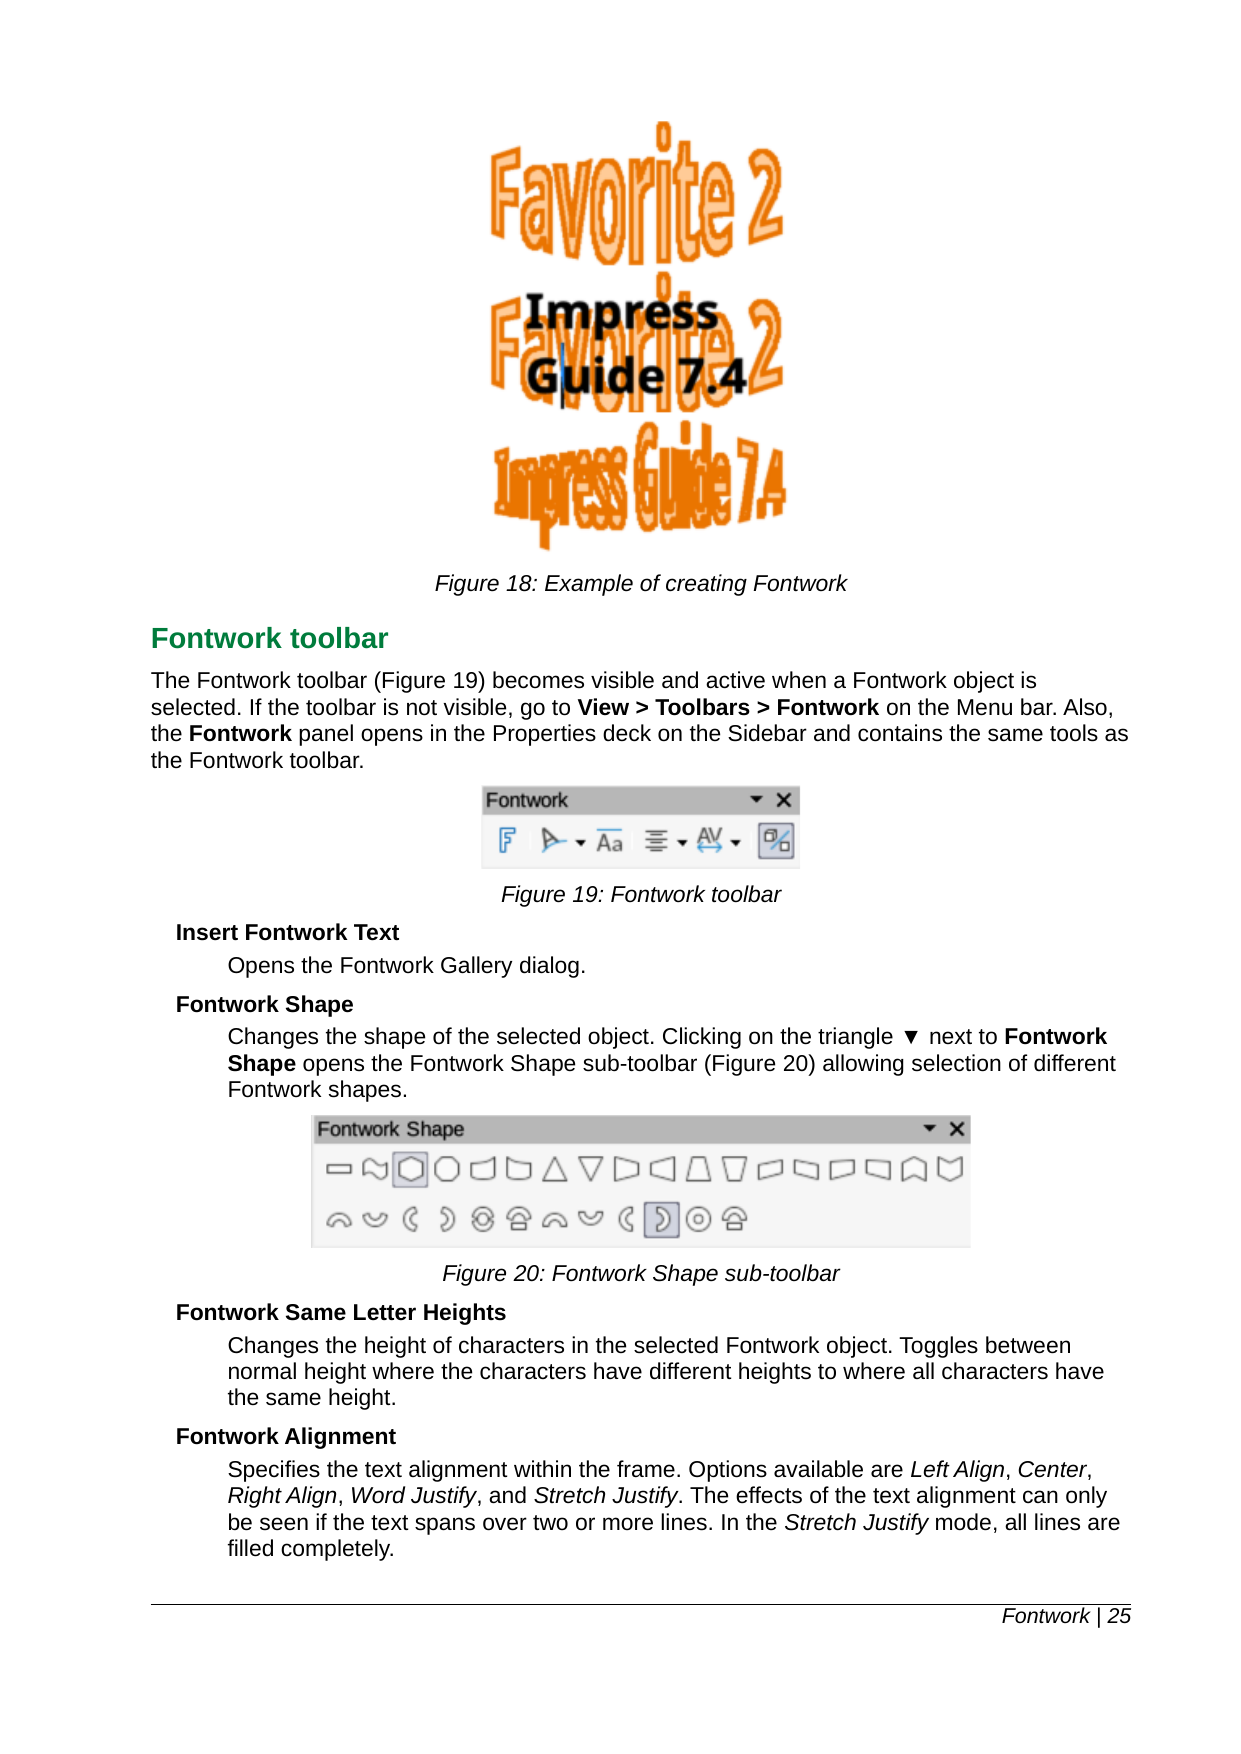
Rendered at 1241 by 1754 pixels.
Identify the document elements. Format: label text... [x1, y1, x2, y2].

text Insert Fontwork Text [176, 919, 1131, 946]
picture [481, 785, 801, 869]
text Fontwork Shape [176, 991, 1131, 1017]
text Changes the shape of the selected object. Clicking on the triangle ▼ next to Fontwork Shape opens the Fontwork Shape sub-toolbar (Figure 20) allowing selection of different Fontwork shapes. [227, 1023, 1131, 1102]
text Changes the height of characters in the selected Fontwork object. Toggles between normal height where the characters have different heights to where all characters have the same height. [227, 1332, 1131, 1411]
text Figure 19: Fontwork toolbar [481, 881, 800, 907]
picture [477, 121, 804, 558]
subtitle Fontwork toolbar [151, 622, 1131, 655]
text Opens the Fontwork Gallery dialog. [227, 952, 1131, 978]
text Fontwork Same Letter Heights [176, 1299, 1131, 1325]
text Figure 18: Example of creating Fontwork [434, 570, 847, 597]
text Figure 20: Fontwork Shape sub-toolbar [311, 1260, 971, 1287]
picture [311, 1115, 971, 1248]
text Fontwork Alignment [176, 1423, 1131, 1449]
text Specifies the text alignment within the frame. Options available are Left Align, Center, Right Align, Word Justify, and Stretch Justify. The effects of the text alignment can only be seen if the text spans over two or more lines. In the Stretch Justify mode, all lines are filled completely. [227, 1456, 1131, 1561]
text The Fontwork toolbar (Figure 19) becomes visible and active when a Fontwork object is selected. If the toolbar is not visible, go to View > Toolbars > Fontwork on the Menu bar. Also, the Fontwork panel opens in the Properties deck on the Sidebar and contains the same tools as the Fontwork toolbar. [151, 667, 1131, 773]
